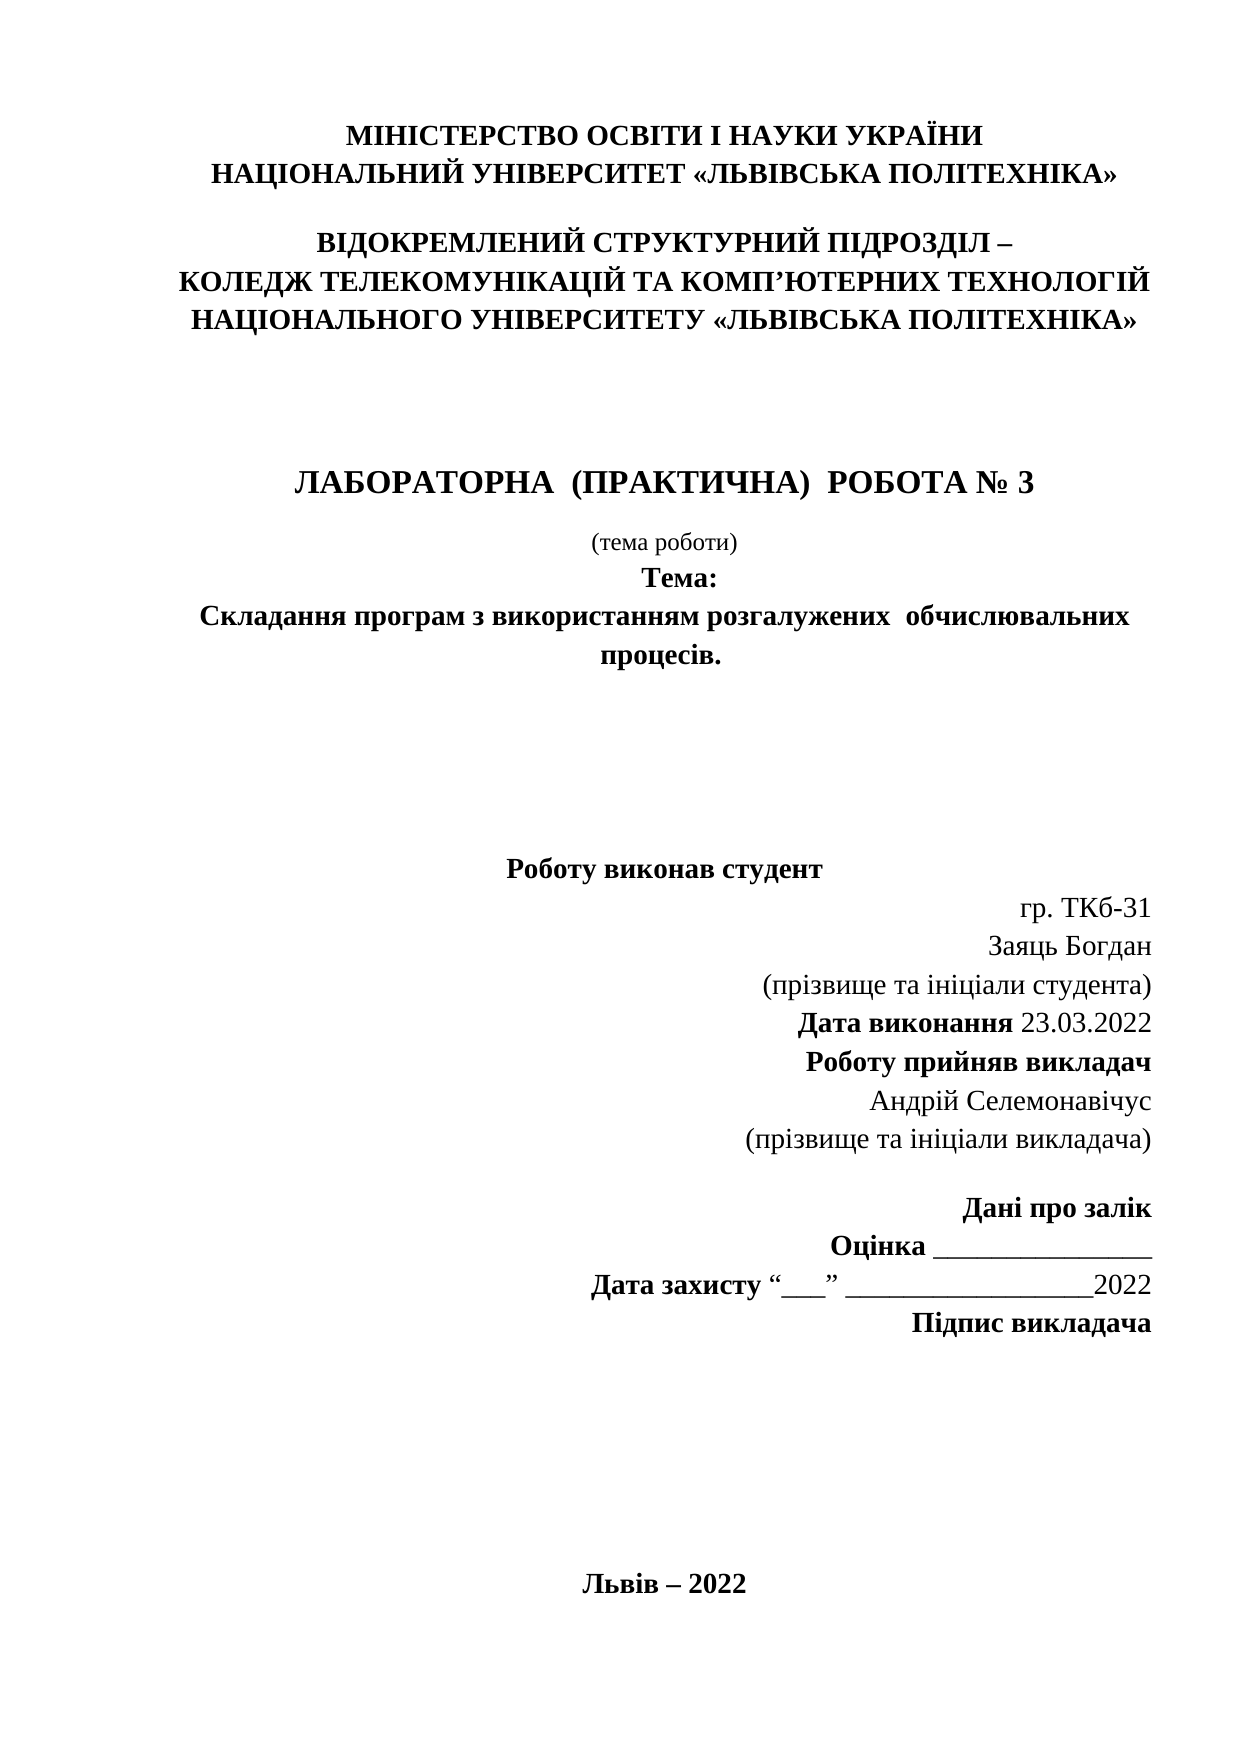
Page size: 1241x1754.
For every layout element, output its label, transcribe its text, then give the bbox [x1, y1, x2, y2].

text (прізвище та ініціали викладача) [177, 1121, 1152, 1155]
text Дата виконання 23.03.2022 [177, 1006, 1152, 1039]
text МІНІСТЕРСТВО ОСВІТИ І НАУКИ УКРАЇНИ [177, 118, 1152, 152]
text КОЛЕДЖ ТЕЛЕКОМУНІКАЦІЙ ТА КОМП’ЮТЕРНИХ ТЕХНОЛОГІЙ [177, 264, 1152, 297]
text (тема роботи) [177, 527, 1152, 556]
text Андрій Селемонавічус [177, 1083, 1152, 1116]
text Дата захисту “___” _________________2022 [177, 1267, 1152, 1301]
text НАЦІОНАЛЬНИЙ УНІВЕРСИТЕТ «ЛЬВІВСЬКА ПОЛІТЕХНІКА» [177, 157, 1152, 190]
text Тема: Складання програм з використанням розгалужених обчислювальних процесів. Роботу виконав студент [177, 560, 1152, 885]
text Оцінка _______________ [177, 1228, 1152, 1262]
text Заяць Богдан [177, 928, 1152, 962]
text ЛАБОРАТОРНА (ПРАКТИЧНА) РОБОТА № 3 [177, 462, 1152, 500]
text (прізвище та ініціали студента) [177, 967, 1152, 1001]
text Дані про залік [177, 1190, 1152, 1223]
text гр. ТКб-31 [177, 890, 1152, 923]
text НАЦІОНАЛЬНОГО УНІВЕРСИТЕТУ «ЛЬВІВСЬКА ПОЛІТЕХНІКА» [177, 302, 1152, 336]
text ВІДОКРЕМЛЕНИЙ СТРУКТУРНИЙ ПІДРОЗДІЛ – [177, 225, 1152, 259]
text Роботу прийняв викладач [177, 1044, 1152, 1078]
text Підпис викладача [177, 1306, 1152, 1562]
text Львів – 2022 [177, 1566, 1152, 1599]
